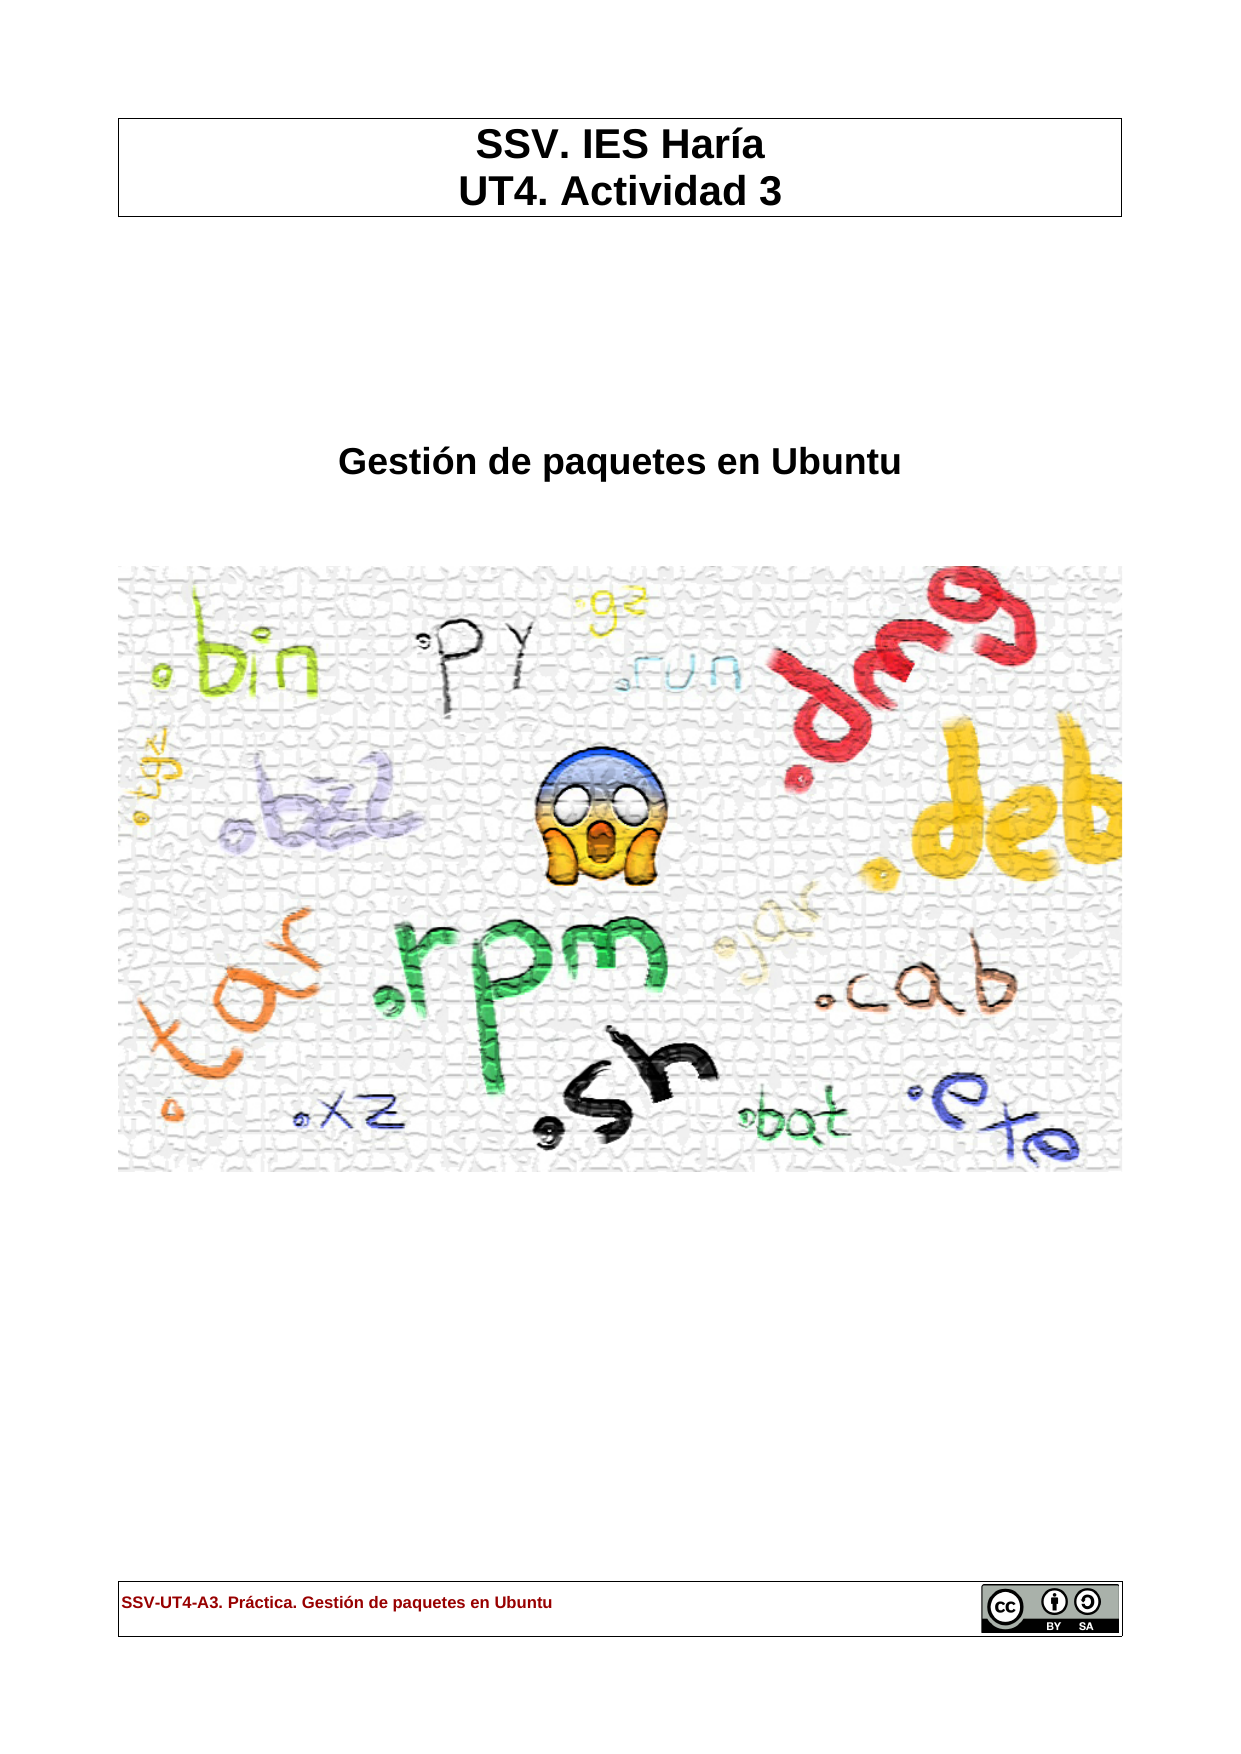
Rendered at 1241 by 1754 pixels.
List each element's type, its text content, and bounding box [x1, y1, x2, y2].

subtitle Gestión de paquetes en Ubuntu [118, 441, 1122, 483]
text SSV. IES Haría [119, 119, 1121, 165]
picture [981, 1584, 1119, 1633]
picture [118, 566, 1123, 1172]
text UT4. Actividad 3 [119, 165, 1121, 216]
